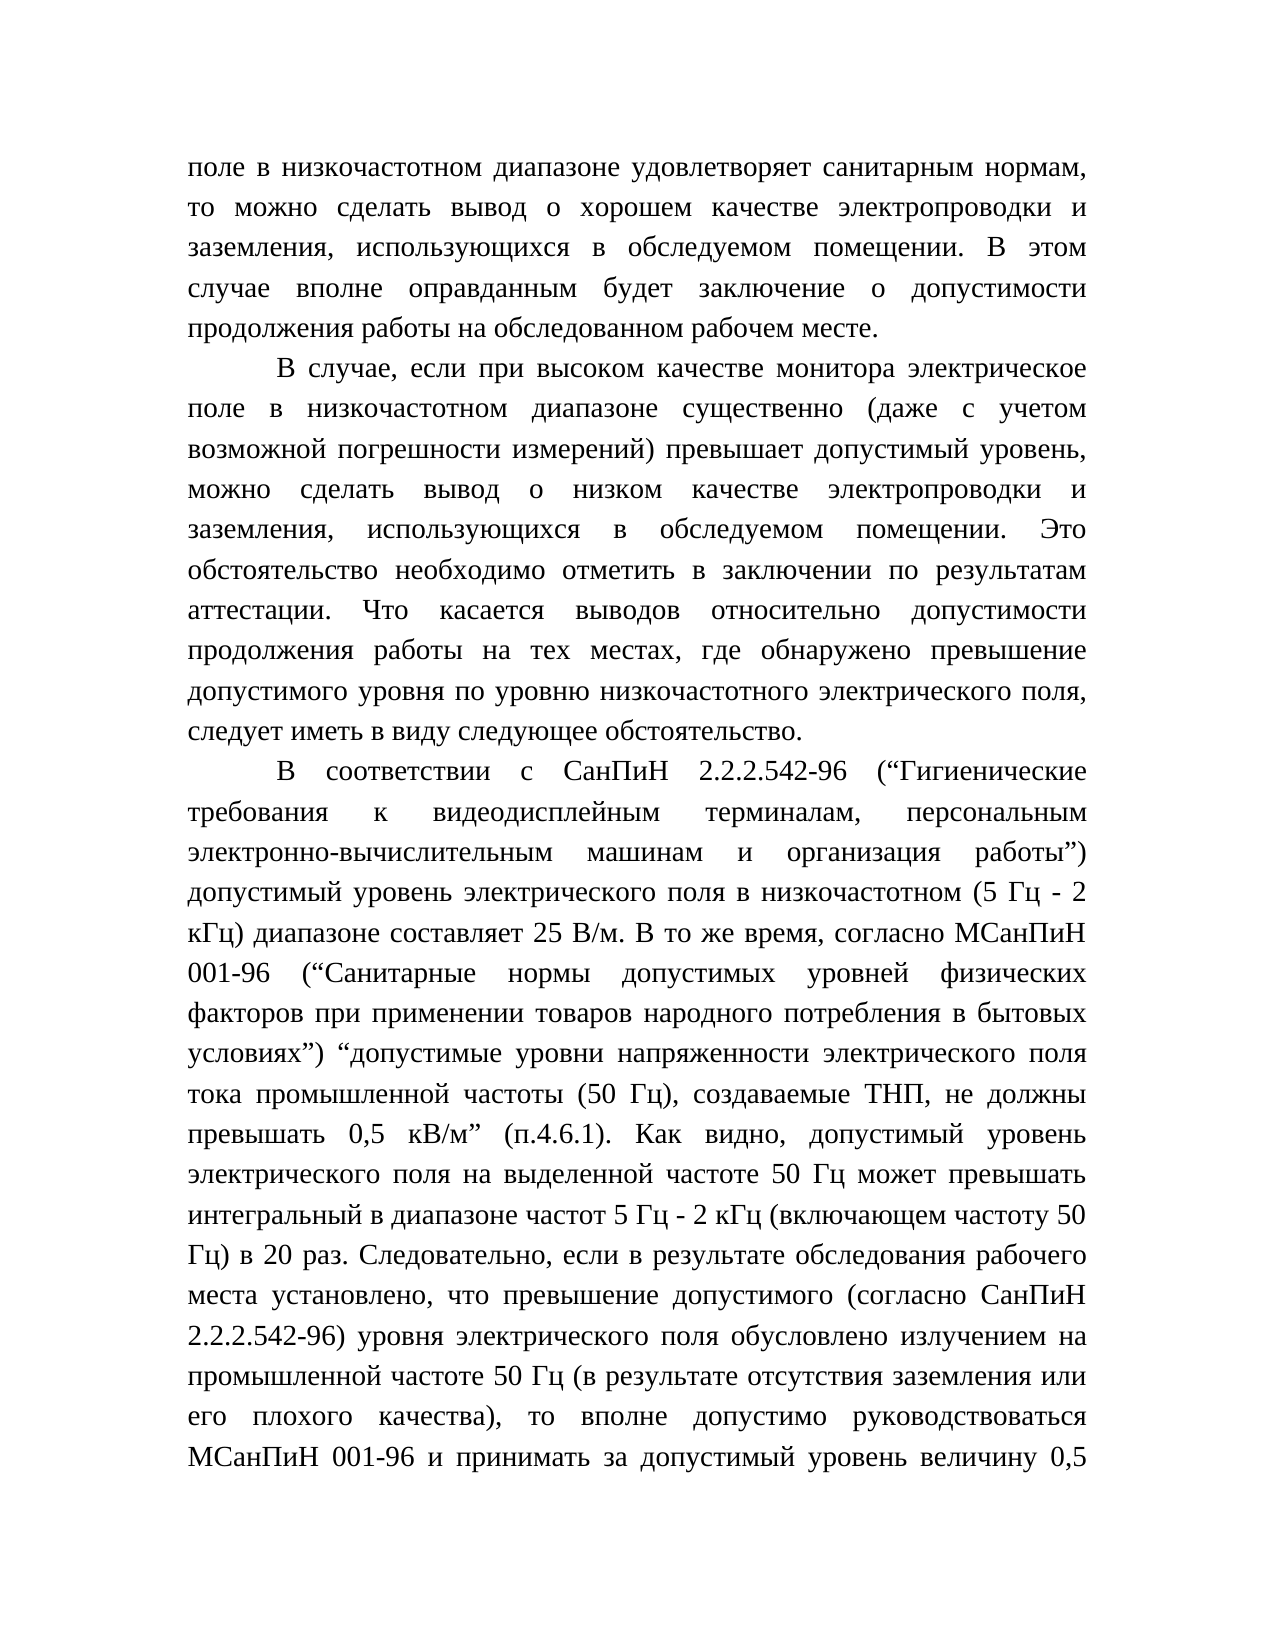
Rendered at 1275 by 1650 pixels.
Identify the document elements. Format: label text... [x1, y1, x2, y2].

text В соответствии с СанПиН 2.2.2.542-96 (“Гигиенические требования к видеодисплейным терминалам, персональным электронно-вычислительным машинам и организация работы”) допустимый уровень электрического поля в низкочастотном (5 Гц - 2 кГц) диапазоне составляет 25 В/м. В то же время, согласно МСанПиН 001-96 (“Санитарные нормы допустимых уровней физических факторов при применении товаров народного потребления в бытовых условиях”) “допустимые уровни напряженности электрического поля тока промышленной частоты (50 Гц), создаваемые ТНП, не должны превышать 0,5 кВ/м” (п.4.6.1). Как видно, допустимый уровень электрического поля на выделенной частоте 50 Гц может превышать интегральный в диапазоне частот 5 Гц - 2 кГц (включающем частоту 50 Гц) в 20 раз. Следовательно, если в результате обследования рабочего места установлено, что превышение допустимого (согласно СанПиН 2.2.2.542-96) уровня электрического поля обусловлено излучением на промышленной частоте 50 Гц (в результате отсутствия заземления или его плохого качества), то вполне допустимо руководствоваться МСанПиН 001-96 и принимать за допустимый уровень величину 0,5 [187, 755, 1087, 1472]
text поле в низкочастотном диапазоне удовлетворяет санитарным нормам, то можно сделать вывод о хорошем качестве электропроводки и заземления, использующихся в обследуемом помещении. В этом случае вполне оправданным будет заключение о допустимости продолжения работы на обследованном рабочем месте. [187, 150, 1087, 343]
text В случае, если при высоком качестве монитора электрическое поле в низкочастотном диапазоне существенно (даже с учетом возможной погрешности измерений) превышает допустимый уровень, можно сделать вывод о низком качестве электропроводки и заземления, использующихся в обследуемом помещении. Это обстоятельство необходимо отметить в заключении по результатам аттестации. Что касается выводов относительно допустимости продолжения работы на тех местах, где обнаружено превышение допустимого уровня по уровню низкочастотного электрического поля, следует иметь в виду следующее обстоятельство. [187, 352, 1087, 747]
